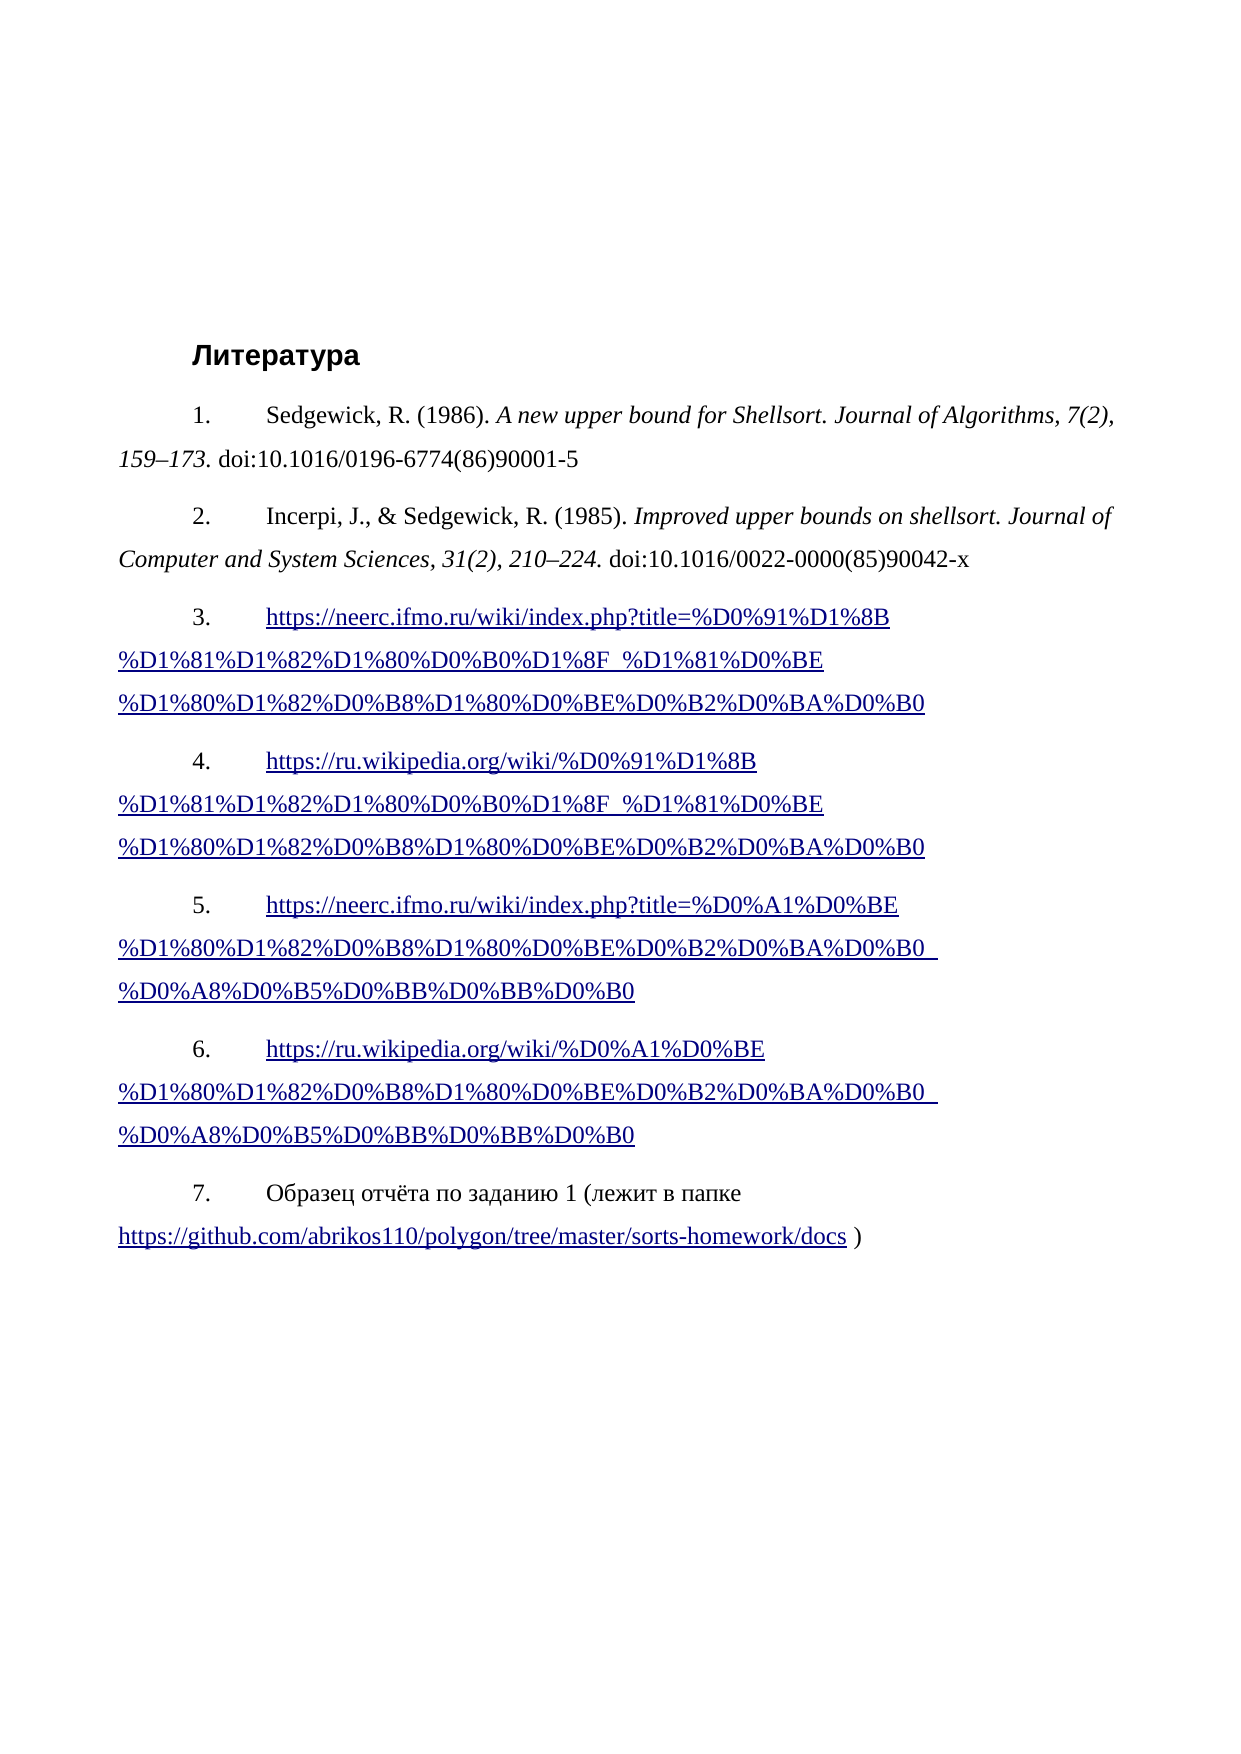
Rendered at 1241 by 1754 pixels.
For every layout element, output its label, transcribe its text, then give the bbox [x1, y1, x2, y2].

list https://ru.wikipedia.org/wiki/%D0%91%D1%8B%D1%81%D1%82%D1%80%D0%B0%D1%8F_%D1%81%D0%BE%D1%80%D1%82%D0%B8%D1%80%D0%BE%D0%B2%D0%BA%D0%B0 [118, 746, 1122, 861]
list Образец отчёта по заданию 1 (лежит в папке https://github.com/abrikos110/polygon/tree/master/sorts-homework/docs ) [118, 1178, 1122, 1250]
list Sedgewick, R. (1986). A new upper bound for Shellsort. Journal of Algorithms, 7(2), 159–173. doi:10.1016/0196-6774(86)90001-5 [118, 401, 1122, 472]
list https://neerc.ifmo.ru/wiki/index.php?title=%D0%A1%D0%BE%D1%80%D1%82%D0%B8%D1%80%D0%BE%D0%B2%D0%BA%D0%B0_%D0%A8%D0%B5%D0%BB%D0%BB%D0%B0 [118, 890, 1122, 1005]
list https://ru.wikipedia.org/wiki/%D0%A1%D0%BE%D1%80%D1%82%D0%B8%D1%80%D0%BE%D0%B2%D0%BA%D0%B0_%D0%A8%D0%B5%D0%BB%D0%BB%D0%B0 [118, 1034, 1122, 1149]
list https://neerc.ifmo.ru/wiki/index.php?title=%D0%91%D1%8B%D1%81%D1%82%D1%80%D0%B0%D1%8F_%D1%81%D0%BE%D1%80%D1%82%D0%B8%D1%80%D0%BE%D0%B2%D0%BA%D0%B0 [118, 602, 1122, 717]
list Incerpi, J., & Sedgewick, R. (1985). Improved upper bounds on shellsort. Journal of Computer and System Sciences, 31(2), 210–224. doi:10.1016/0022-0000(85)90042-x [118, 501, 1122, 573]
subtitle Литература [118, 338, 1122, 371]
